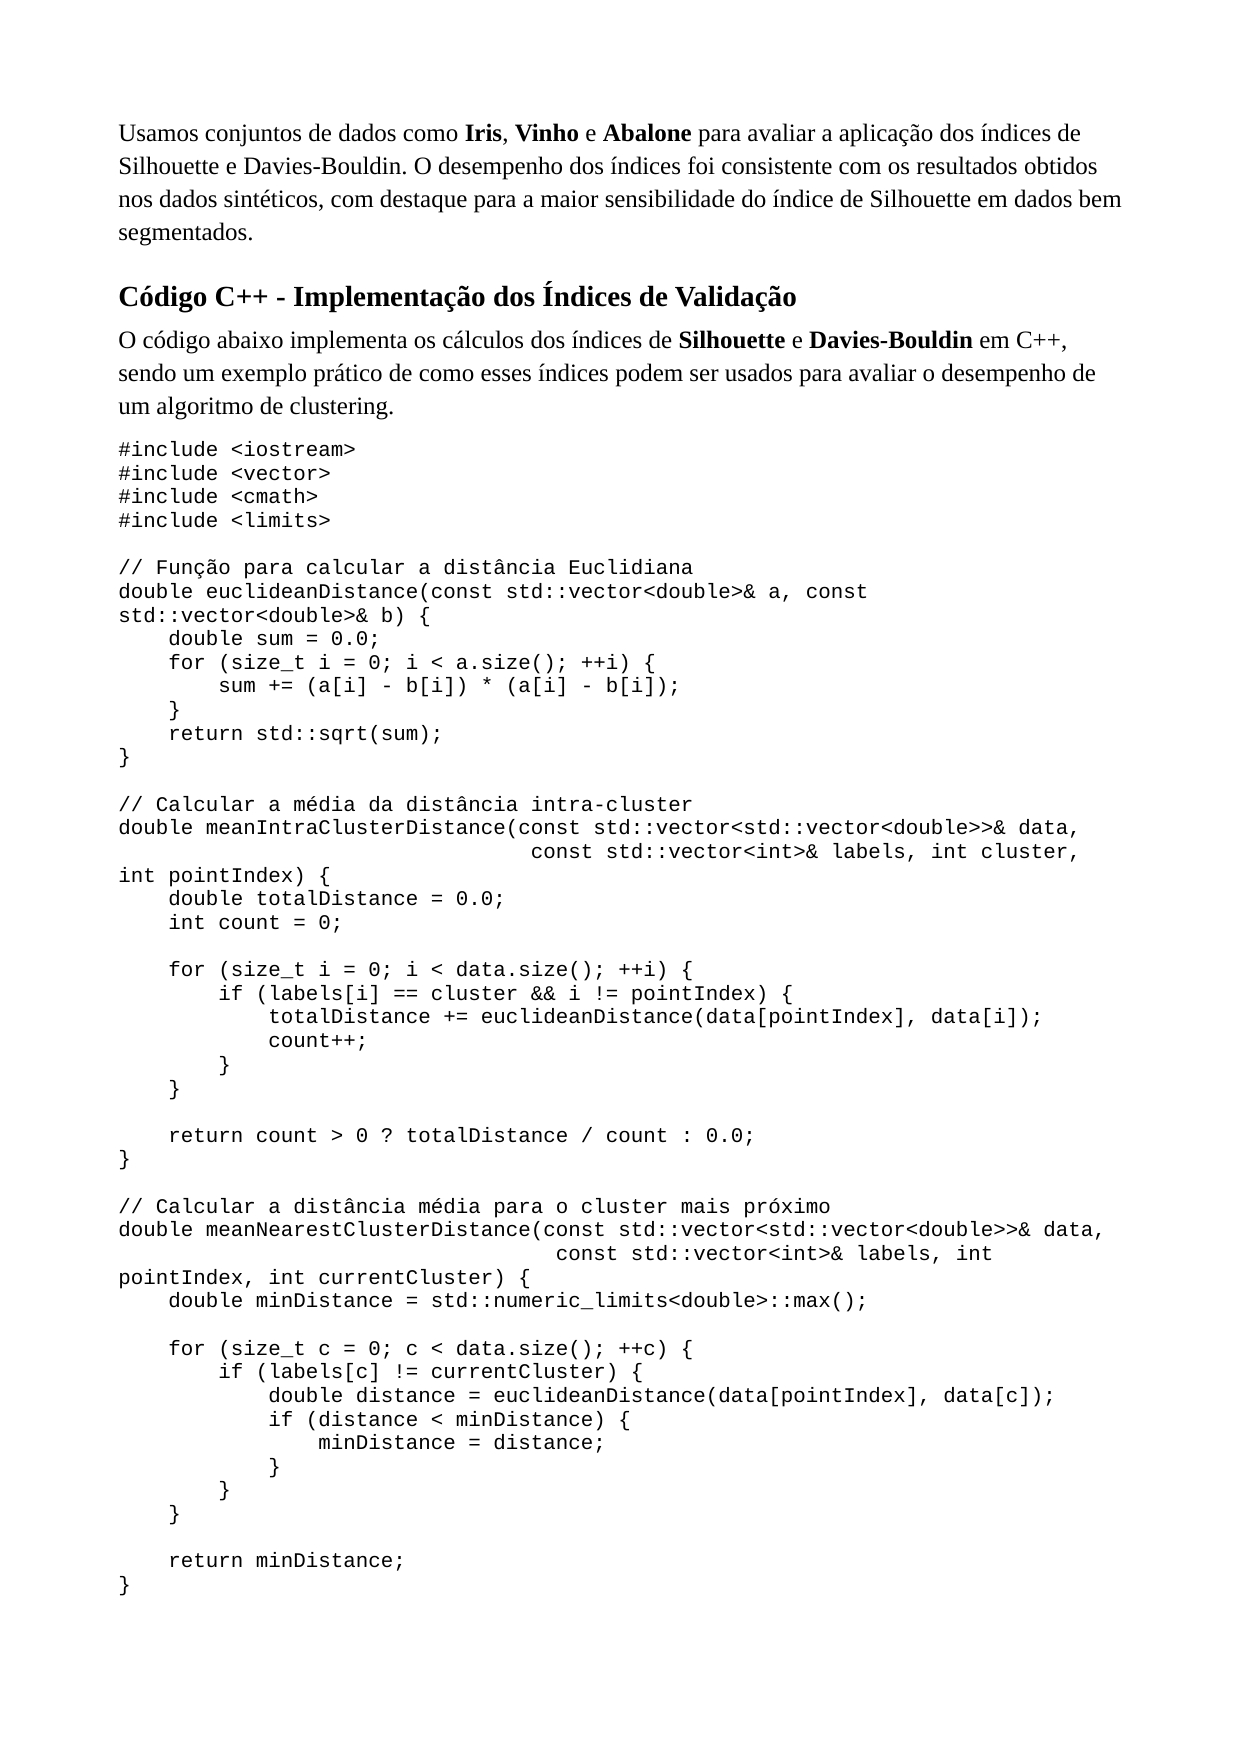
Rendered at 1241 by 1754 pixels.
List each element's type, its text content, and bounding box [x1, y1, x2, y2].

text O código abaixo implementa os cálculos dos índices de Silhouette e Davies-Bouldin em C++, sendo um exemplo prático de como esses índices podem ser usados para avaliar o desempenho de um algoritmo de clustering. [118, 325, 1122, 420]
text if (distance < minDistance) { [118, 1408, 1122, 1432]
text // Calcular a distância média para o cluster mais próximo [118, 1196, 1122, 1219]
text return std::sqrt(sum); [118, 723, 1122, 746]
text const std::vector<int>& labels, int cluster, int pointIndex) { [118, 841, 1122, 888]
text if (labels[c] != currentCluster) { [118, 1361, 1122, 1385]
text double sum = 0.0; [118, 628, 1122, 652]
text } [118, 699, 1122, 723]
text // Função para calcular a distância Euclidiana [118, 557, 1122, 581]
text double distance = euclideanDistance(data[pointIndex], data[c]); [118, 1385, 1122, 1408]
text double meanIntraClusterDistance(const std::vector<std::vector<double>>& data, [118, 817, 1122, 841]
text } [118, 1574, 1122, 1598]
text } [118, 1054, 1122, 1077]
text for (size_t i = 0; i < a.size(); ++i) { [118, 652, 1122, 676]
text double totalDistance = 0.0; [118, 888, 1122, 912]
subtitle Código C++ - Implementação dos Índices de Validação [118, 279, 1122, 313]
text } [118, 1479, 1122, 1503]
text } [118, 1077, 1122, 1101]
text #include <vector> [118, 463, 1122, 486]
text Usamos conjuntos de dados como Iris, Vinho e Abalone para avaliar a aplicação dos índices de Silhouette e Davies-Bouldin. O desempenho dos índices foi consistente com os resultados obtidos nos dados sintéticos, com destaque para a maior sensibilidade do índice de Silhouette em dados bem segmentados. [118, 118, 1122, 246]
text if (labels[i] == cluster && i != pointIndex) { [118, 983, 1122, 1007]
text } [118, 1148, 1122, 1172]
text totalDistance += euclideanDistance(data[pointIndex], data[i]); [118, 1007, 1122, 1030]
text for (size_t c = 0; c < data.size(); ++c) { [118, 1338, 1122, 1361]
text } [118, 1456, 1122, 1479]
text double meanNearestClusterDistance(const std::vector<std::vector<double>>& data, [118, 1219, 1122, 1243]
text int count = 0; [118, 912, 1122, 936]
text #include <iostream> [118, 439, 1122, 463]
text sum += (a[i] - b[i]) * (a[i] - b[i]); [118, 676, 1122, 699]
text // Calcular a média da distância intra-cluster [118, 794, 1122, 817]
text #include <limits> [118, 510, 1122, 534]
text count++; [118, 1030, 1122, 1054]
text const std::vector<int>& labels, int pointIndex, int currentCluster) { [118, 1243, 1122, 1290]
text } [118, 1503, 1122, 1527]
text for (size_t i = 0; i < data.size(); ++i) { [118, 959, 1122, 983]
text } [118, 746, 1122, 770]
text #include <cmath> [118, 486, 1122, 510]
text double minDistance = std::numeric_limits<double>::max(); [118, 1290, 1122, 1314]
text double euclideanDistance(const std::vector<double>& a, const std::vector<double>& b) { [118, 581, 1122, 628]
text minDistance = distance; [118, 1432, 1122, 1456]
text return minDistance; [118, 1550, 1122, 1574]
text return count > 0 ? totalDistance / count : 0.0; [118, 1125, 1122, 1148]
